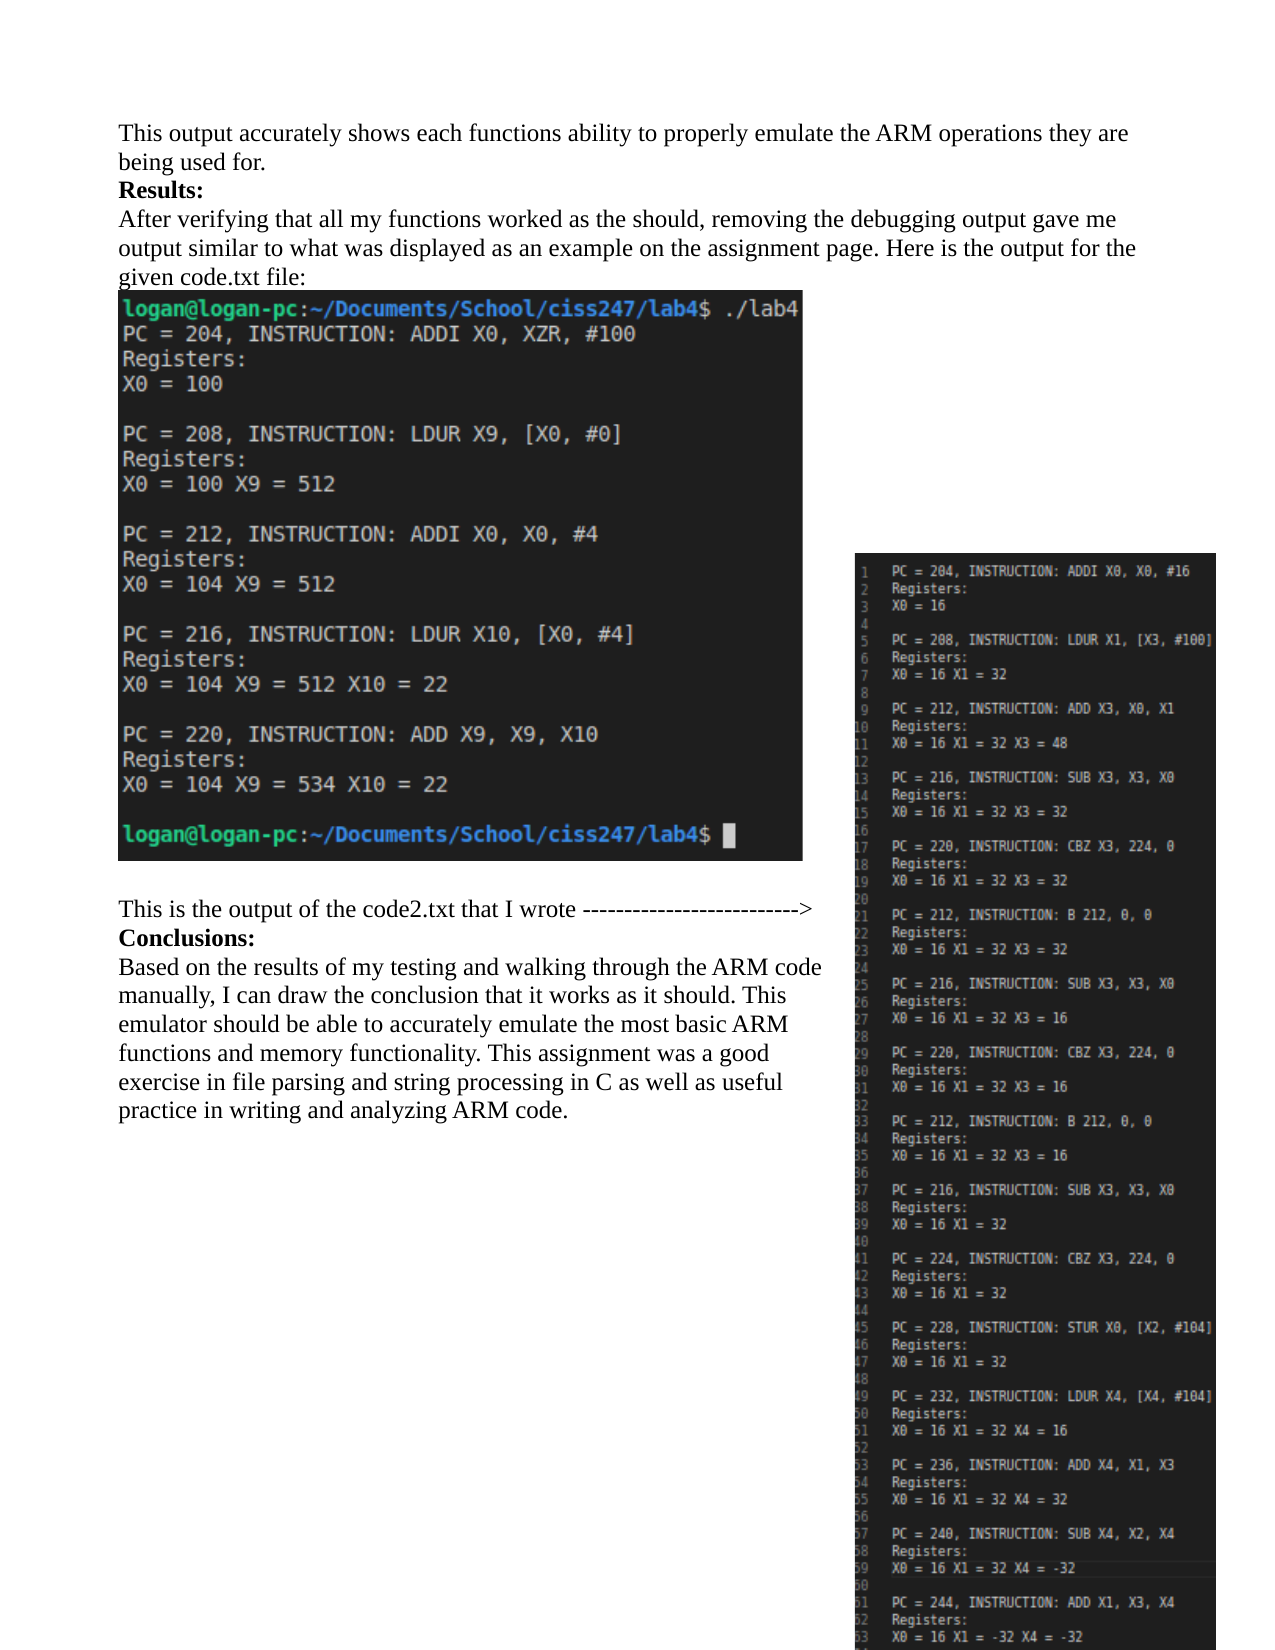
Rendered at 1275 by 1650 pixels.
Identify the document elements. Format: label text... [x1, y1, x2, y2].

text Based on the results of my testing and walking through the ARM code manually, I can draw the conclusion that it works as it should. This emulator should be able to accurately emulate the most basic ARM functions and memory functionality. This assignment was a good exercise in file parsing and string processing in C as well as useful practice in writing and analyzing ARM code. [118, 952, 854, 1124]
text Results: [118, 176, 1157, 204]
text This is the output of the code2.txt that I wrote --------------------------> [118, 894, 854, 923]
text This output accurately shows each functions ability to properly emulate the ARM operations they are being used for. [118, 118, 1157, 176]
picture [118, 290, 803, 861]
picture [854, 553, 1216, 1650]
text After verifying that all my functions worked as the should, removing the debugging output gave me output similar to what was displayed as an example on the assignment page. Here is the output for the given code.txt file: [118, 204, 1157, 291]
text Conclusions: [118, 923, 854, 952]
